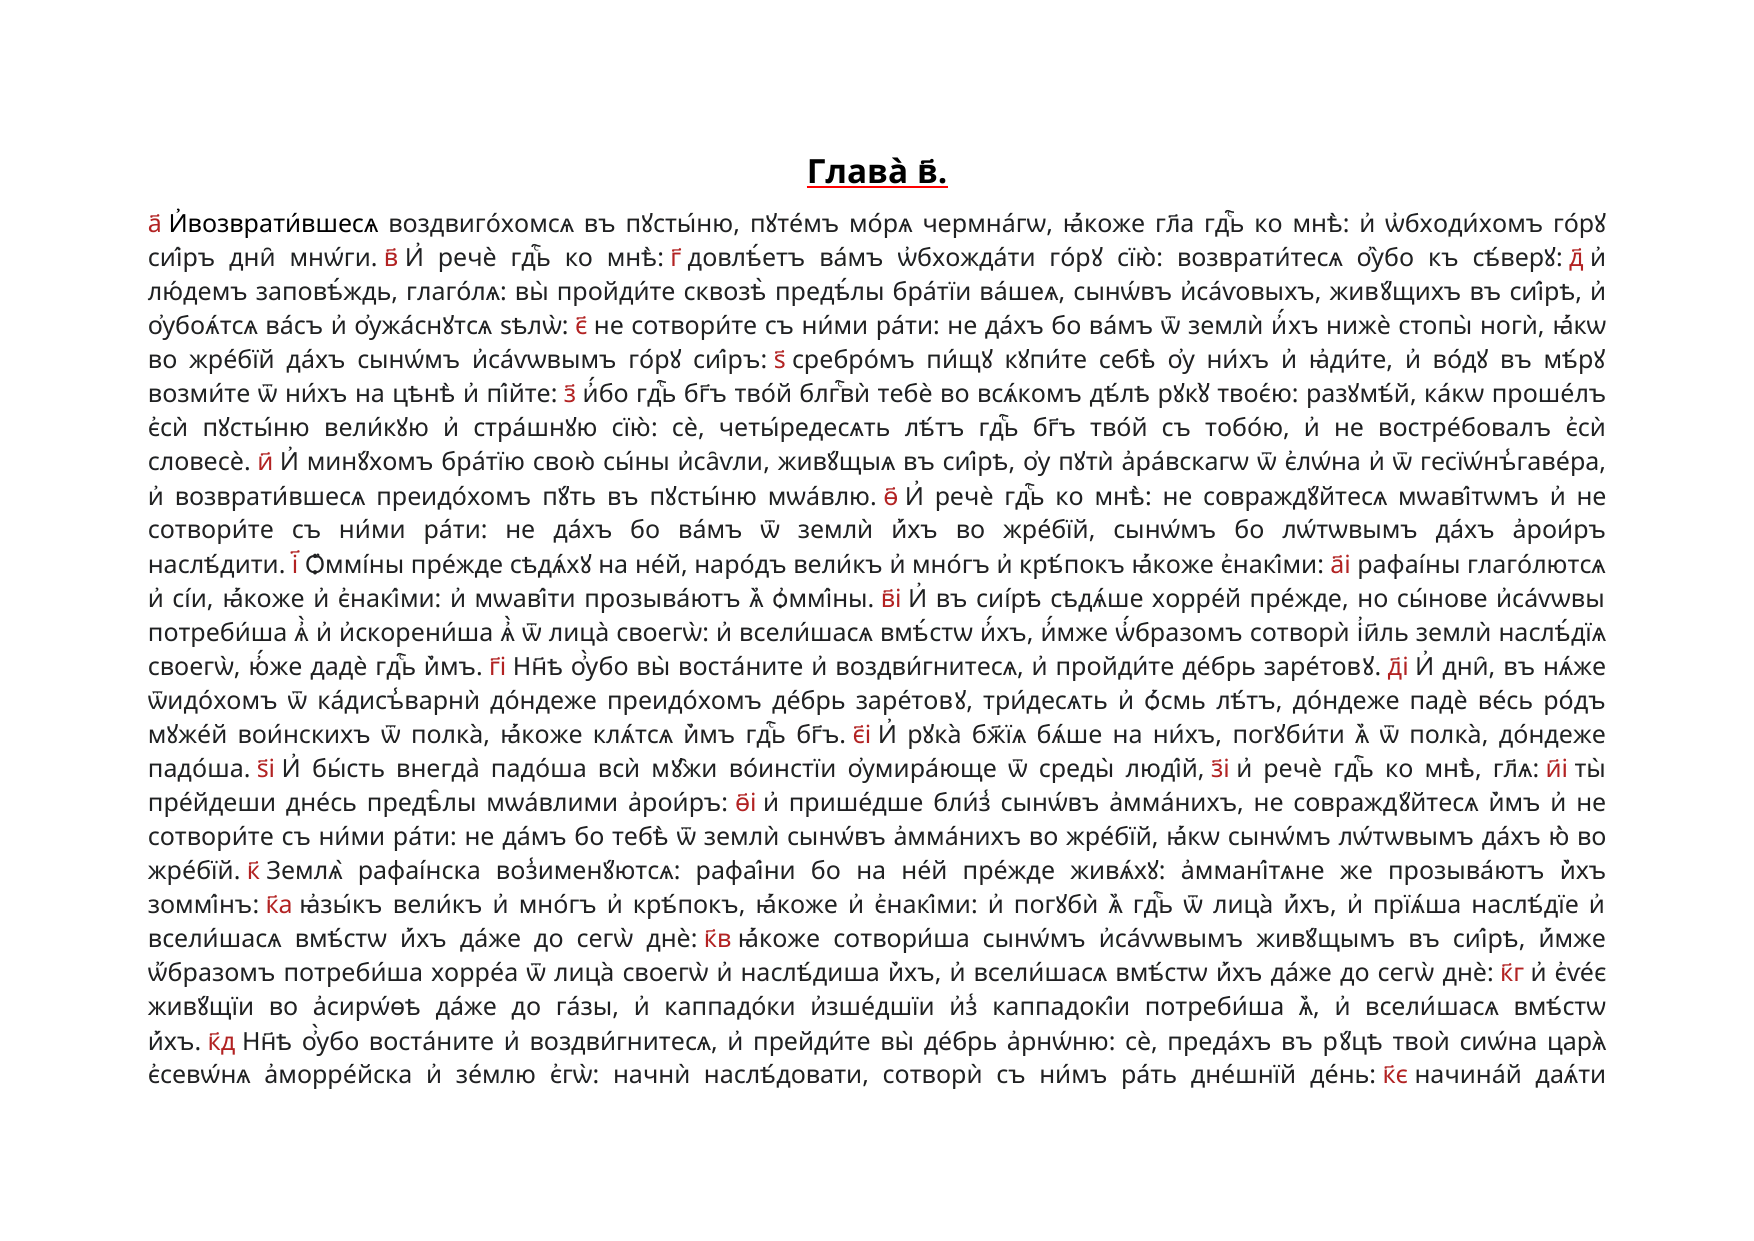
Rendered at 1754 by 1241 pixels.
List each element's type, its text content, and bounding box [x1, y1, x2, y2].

text Глава̀ в҃. [148, 148, 1606, 193]
text а҃ И҆возврати́вшесѧ воздвиго́хомсѧ въ пꙋсты́ню, пꙋте́мъ мо́рѧ чермна́гѡ, ꙗ҆́коже гл҃а гдⷭ҇ь ко мнѣ̀: и҆ ѡ҆бходи́хомъ го́рꙋ сиі́ръ дни̑ мнѡ́ги. в҃ И҆ речѐ гдⷭ҇ь ко мнѣ̀: г҃ довлѣ́етъ ва́мъ ѡ҆бхожда́ти го́рꙋ сїю̀: возврати́тесѧ ѹ҆̀бо къ сѣ́верꙋ: д҃ и҆ лю́демъ заповѣ́ждь, глаго́лѧ: вы̀ пройди́те сквозѣ̀ предѣ́лы бра́тїи ва́шеѧ, сынѡ́въ и҆са́ѵовыхъ, живꙋ́щихъ въ сиі́рѣ, и҆ ѹ҆боѧ́тсѧ ва́съ и҆ ѹ҆жа́снꙋтсѧ ѕѣлѡ̀: є҃ не сотвори́те съ ни́ми ра́ти: не да́хъ бо ва́мъ ѿ землѝ и҆́хъ нижѐ стопы̀ ногѝ, ꙗ҆́кѡ во жре́бїй да́хъ сынѡ́мъ и҆са́ѵѡвымъ го́рꙋ сиі́ръ: ѕ҃ сребро́мъ пи́щꙋ кꙋпи́те себѣ̀ ѹ҆ ни́хъ и҆ ꙗ҆ди́те, и҆ во́дꙋ въ мѣ́рꙋ возми́те ѿ ни́хъ на цѣнѣ̀ и҆ пі́йте: з҃ и҆́бо гдⷭ҇ь бг҃ъ тво́й блгⷭ҇вѝ тебѐ во всѧ́комъ дѣ́лѣ рꙋкꙋ̀ твоє́ю: разꙋмѣ́й, ка́кѡ проше́лъ є҆сѝ пꙋсты́ню вели́кꙋю и҆ стра́шнꙋю сїю̀: сѐ, четы́редесѧть лѣ́тъ гдⷭ҇ь бг҃ъ тво́й съ тобо́ю, и҆ не востре́бовалъ є҆сѝ словесѐ. и҃ И҆ минꙋ́хомъ бра́тїю свою̀ сы́ны и҆са̑ѵли, живꙋ́щыѧ въ сиі́рѣ, ѹ҆ пꙋтѝ а҆ра́вскагѡ ѿ є҆лѡ́на и҆ ѿ гесїѡ́нъ̾гаве́ра, и҆ возврати́вшесѧ преидо́хомъ пꙋ́ть въ пꙋсты́ню мѡа́влю. ѳ҃ И҆ речѐ гдⷭ҇ь ко мнѣ̀: не совраждꙋ́йтесѧ мѡаві́тѡмъ и҆ не сотвори́те съ ни́ми ра́ти: не да́хъ бо ва́мъ ѿ землѝ и҆́хъ во жре́бїй, сынѡ́мъ бо лѡ́тѡвымъ да́хъ а҆рои́ръ наслѣ́дити. і҃ Ѻ҆ммі́ны пре́жде сѣдѧ́хꙋ на не́й, наро́дъ вели́къ и҆ мно́гъ и҆ крѣ́покъ ꙗ҆́коже є҆накі́ми: а҃і рафаі́ны глаго́лютсѧ и҆ сі́и, ꙗ҆́коже и҆ є҆накі́ми: и҆ мѡаві́ти прозыва́ютъ ѧ҆̀ ѻ҆ммі́ны. в҃і И҆ въ сиі́рѣ сѣдѧ́ше хорре́й пре́жде, но сы́нове и҆са́ѵѡвы потреби́ша ѧ҆̀ и҆ и҆скорени́ша ѧ҆̀ ѿ лица̀ своегѡ̀: и҆ всели́шасѧ вмѣ́стѡ и҆́хъ, и҆́мже ѡ҆́бразомъ сотворѝ і҆и҃ль землѝ наслѣ́дїѧ своегѡ̀, ю҆́же дадѐ гдⷭ҇ь и҆̀мъ. г҃і Нн҃ѣ ѹ҆̀бо вы̀ воста́ните и҆ воздви́гнитесѧ, и҆ пройди́те де́брь заре́товꙋ. д҃і И҆ дни̑, въ нѧ́же ѿидо́хомъ ѿ ка́дисъ̾варнѝ до́ндеже преидо́хомъ де́брь заре́товꙋ, три́десѧть и҆ ѻ҆́смь лѣ́тъ, до́ндеже падѐ ве́сь ро́дъ мꙋже́й вои́нскихъ ѿ полка̀, ꙗ҆́коже клѧ́тсѧ и҆̀мъ гдⷭ҇ь бг҃ъ. є҃і И҆ рꙋка̀ бж҃їѧ бѧ́ше на ни́хъ, погꙋби́ти ѧ҆̀ ѿ полка̀, до́ндеже падо́ша. ѕ҃і И҆ бы́сть внегда̀ падо́ша всѝ мꙋ̑жи во́инстїи ѹ҆мира́юще ѿ среды̀ люді́й, з҃і и҆ речѐ гдⷭ҇ь ко мнѣ̀, гл҃ѧ: и҃і ты̀ пре́йдеши дне́сь предѣ̑лы мѡа́влими а҆рои́ръ: ѳ҃і и҆ прише́дше бли́з̾ сынѡ́въ а҆мма́нихъ, не совраждꙋ́йтесѧ и҆̀мъ и҆ не сотвори́те съ ни́ми ра́ти: не да́мъ бо тебѣ̀ ѿ землѝ сынѡ́въ а҆мма́нихъ во жре́бїй, ꙗ҆́кѡ сынѡ́мъ лѡ́тѡвымъ да́хъ ю҆̀ во жре́бїй. к҃ Землѧ̀ рафаі́нска воз̾именꙋ́ютсѧ: рафаі́ни бо на не́й пре́жде живѧ́хꙋ: а҆ммані́тѧне же прозыва́ютъ и҆̀хъ зоммі́нъ: к҃а ꙗ҆зы́къ вели́къ и҆ мно́гъ и҆ крѣ́покъ, ꙗ҆́коже и҆ є҆накі́ми: и҆ погꙋбѝ ѧ҆̀ гдⷭ҇ь ѿ лица̀ и҆́хъ, и҆ прїѧ́ша наслѣ́дїе и҆ всели́шасѧ вмѣ́стѡ и҆́хъ да́же до сегѡ̀ днѐ: к҃в ꙗ҆́коже сотвори́ша сынѡ́мъ и҆са́ѵѡвымъ живꙋ́щымъ въ сиі́рѣ, и҆́мже ѡ҆́бразомъ потреби́ша хорре́а ѿ лица̀ своегѡ̀ и҆ наслѣ́диша и҆̀хъ, и҆ всели́шасѧ вмѣ́стѡ и҆́хъ да́же до сегѡ̀ днѐ: к҃г и҆ є҆ѵе́є живꙋ́щїи во а҆сирѡ́ѳѣ да́же до га́зы, и҆ каппадо́ки и҆зше́дшїи и҆з̾ каппадокі́и потреби́ша ѧ҆̀, и҆ всели́шасѧ вмѣ́стѡ и҆́хъ. к҃д Нн҃ѣ ѹ҆̀бо воста́ните и҆ воздви́гнитесѧ, и҆ прейди́те вы̀ де́брь а҆рнѡ́ню: сѐ, преда́хъ въ рꙋ́цѣ твоѝ сиѡ́на царѧ̀ є҆севѡ́нѧ а҆морре́йска и҆ зе́млю є҆гѡ̀: начнѝ наслѣ́довати, сотворѝ съ ни́мъ ра́ть дне́шнїй де́нь: к҃є начина́й даѧ́ти [148, 206, 1606, 1091]
